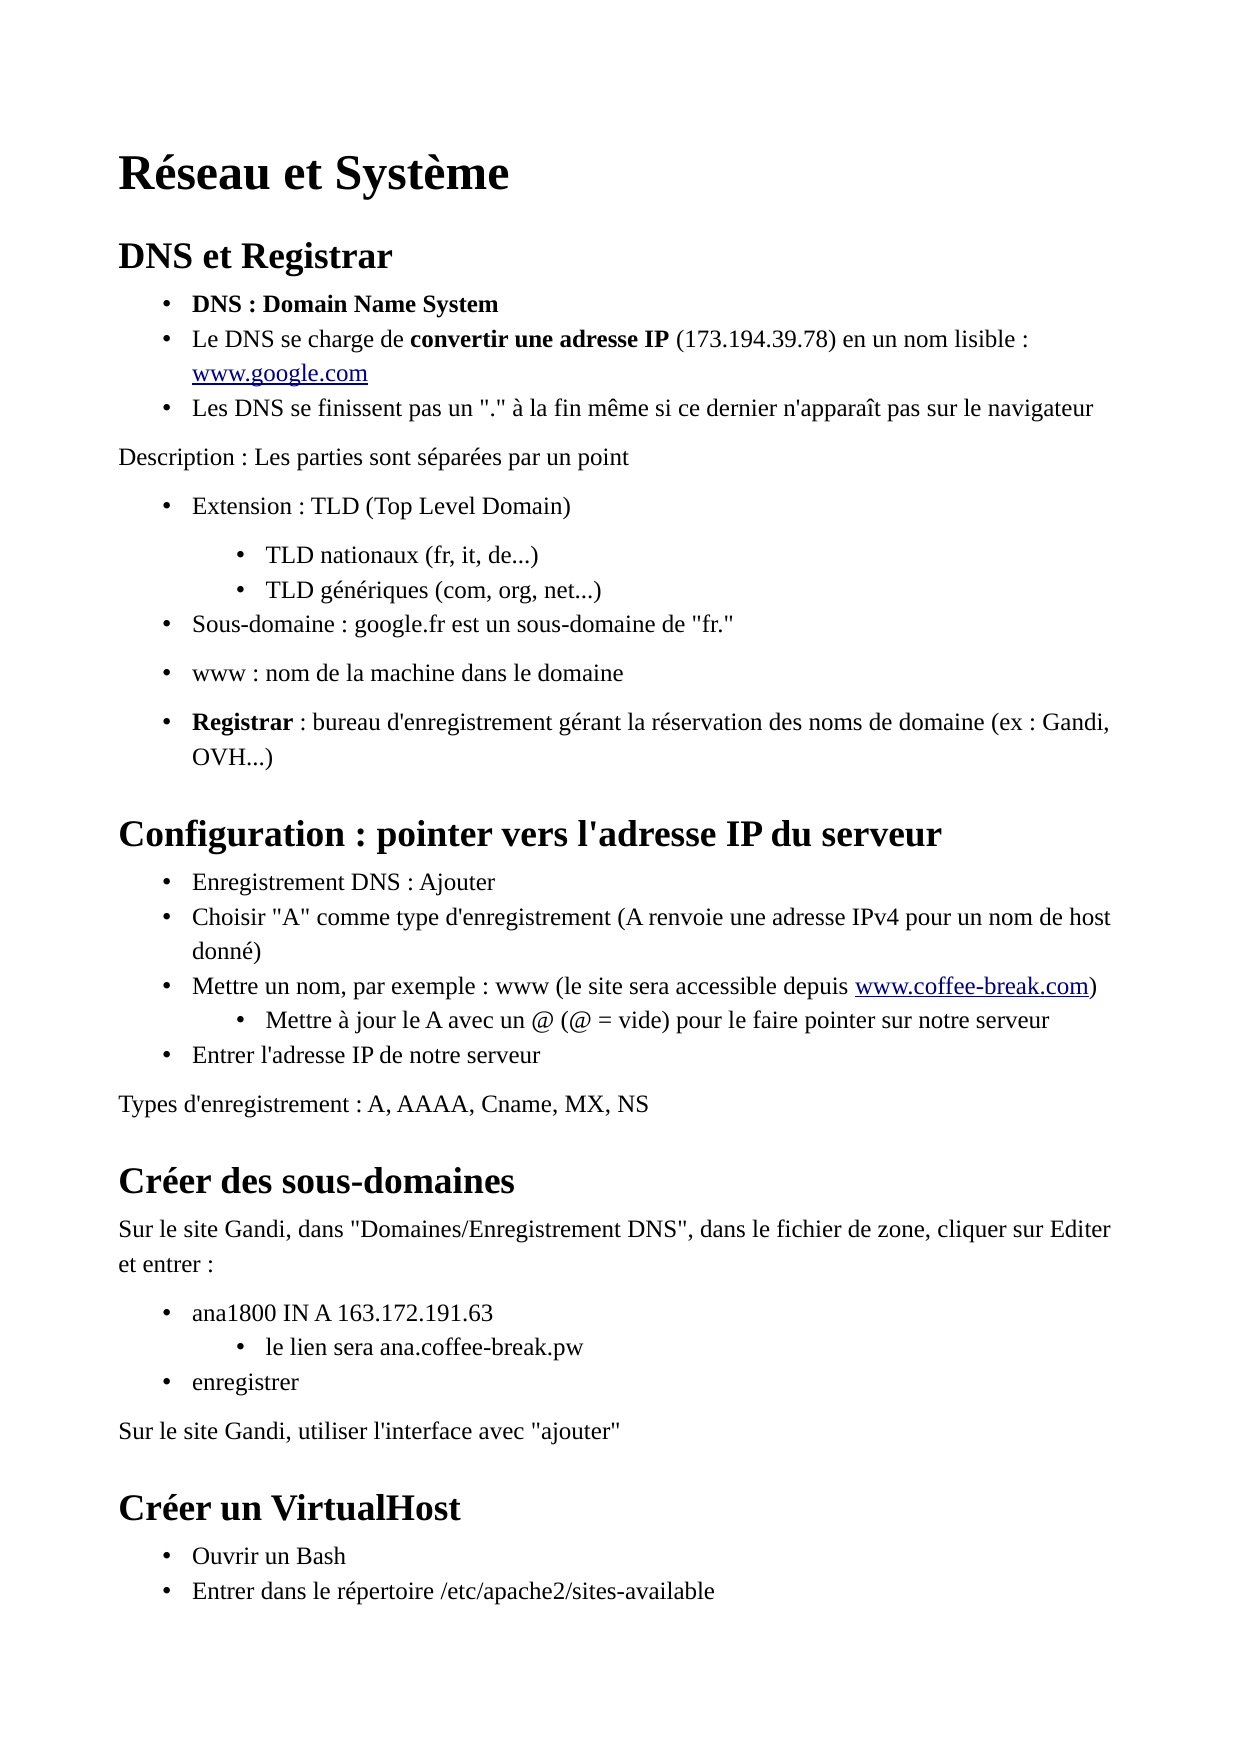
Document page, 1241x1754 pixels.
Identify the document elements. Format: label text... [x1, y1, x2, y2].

list Extension : TLD (Top Level Domain) [162, 491, 1122, 520]
list TLD génériques (com, org, net...) [236, 575, 1122, 603]
list Entrer l'adresse IP de notre serveur [162, 1040, 1122, 1068]
list Ouvrir un Bash [162, 1541, 1122, 1570]
list le lien sera ana.coffee-break.pw [236, 1332, 1122, 1361]
text Sur le site Gandi, dans "Domaines/Enregistrement DNS", dans le fichier de zone, cliquer sur Editer et entrer : [118, 1214, 1122, 1277]
subtitle Créer un VirtualHost [118, 1486, 1122, 1529]
list enregistrer [162, 1367, 1122, 1396]
text Description : Les parties sont séparées par un point [118, 442, 1122, 471]
list ana1800 IN A 163.172.191.63 [162, 1298, 1122, 1327]
text Sur le site Gandi, utiliser l'interface avec "ajouter" [118, 1416, 1122, 1444]
list TLD nationaux (fr, it, de...) [236, 540, 1122, 569]
list Sous-domaine : google.fr est un sous-domaine de "fr." [162, 609, 1122, 638]
list Mettre à jour le A avec un @ (@ = vide) pour le faire pointer sur notre serveur [236, 1005, 1122, 1034]
list Mettre un nom, par exemple : www (le site sera accessible depuis www.coffee-break.com) [162, 971, 1122, 999]
list Enregistrement DNS : Ajouter [162, 867, 1122, 896]
text Types d'enregistrement : A, AAAA, Cname, MX, NS [118, 1089, 1122, 1117]
list Choisir "A" comme type d'enregistrement (A renvoie une adresse IPv4 pour un nom de host donné) [162, 902, 1122, 965]
list Le DNS se charge de convertir une adresse IP (173.194.39.78) en un nom lisible : www.google.com [162, 324, 1122, 387]
list www : nom de la machine dans le domaine [162, 658, 1122, 687]
subtitle Réseau et Système [118, 143, 1122, 201]
list Les DNS se finissent pas un "." à la fin même si ce dernier n'apparaît pas sur le navigateur [162, 393, 1122, 422]
subtitle Configuration : pointer vers l'adresse IP du serveur [118, 812, 1122, 855]
subtitle Créer des sous-domaines [118, 1159, 1122, 1202]
list Entrer dans le répertoire /etc/apache2/sites-available [162, 1576, 1122, 1604]
subtitle DNS et Registrar [118, 234, 1122, 277]
list DNS : Domain Name System [162, 289, 1122, 318]
list Registrar : bureau d'enregistrement gérant la réservation des noms de domaine (ex : Gandi, OVH...) [162, 707, 1122, 771]
